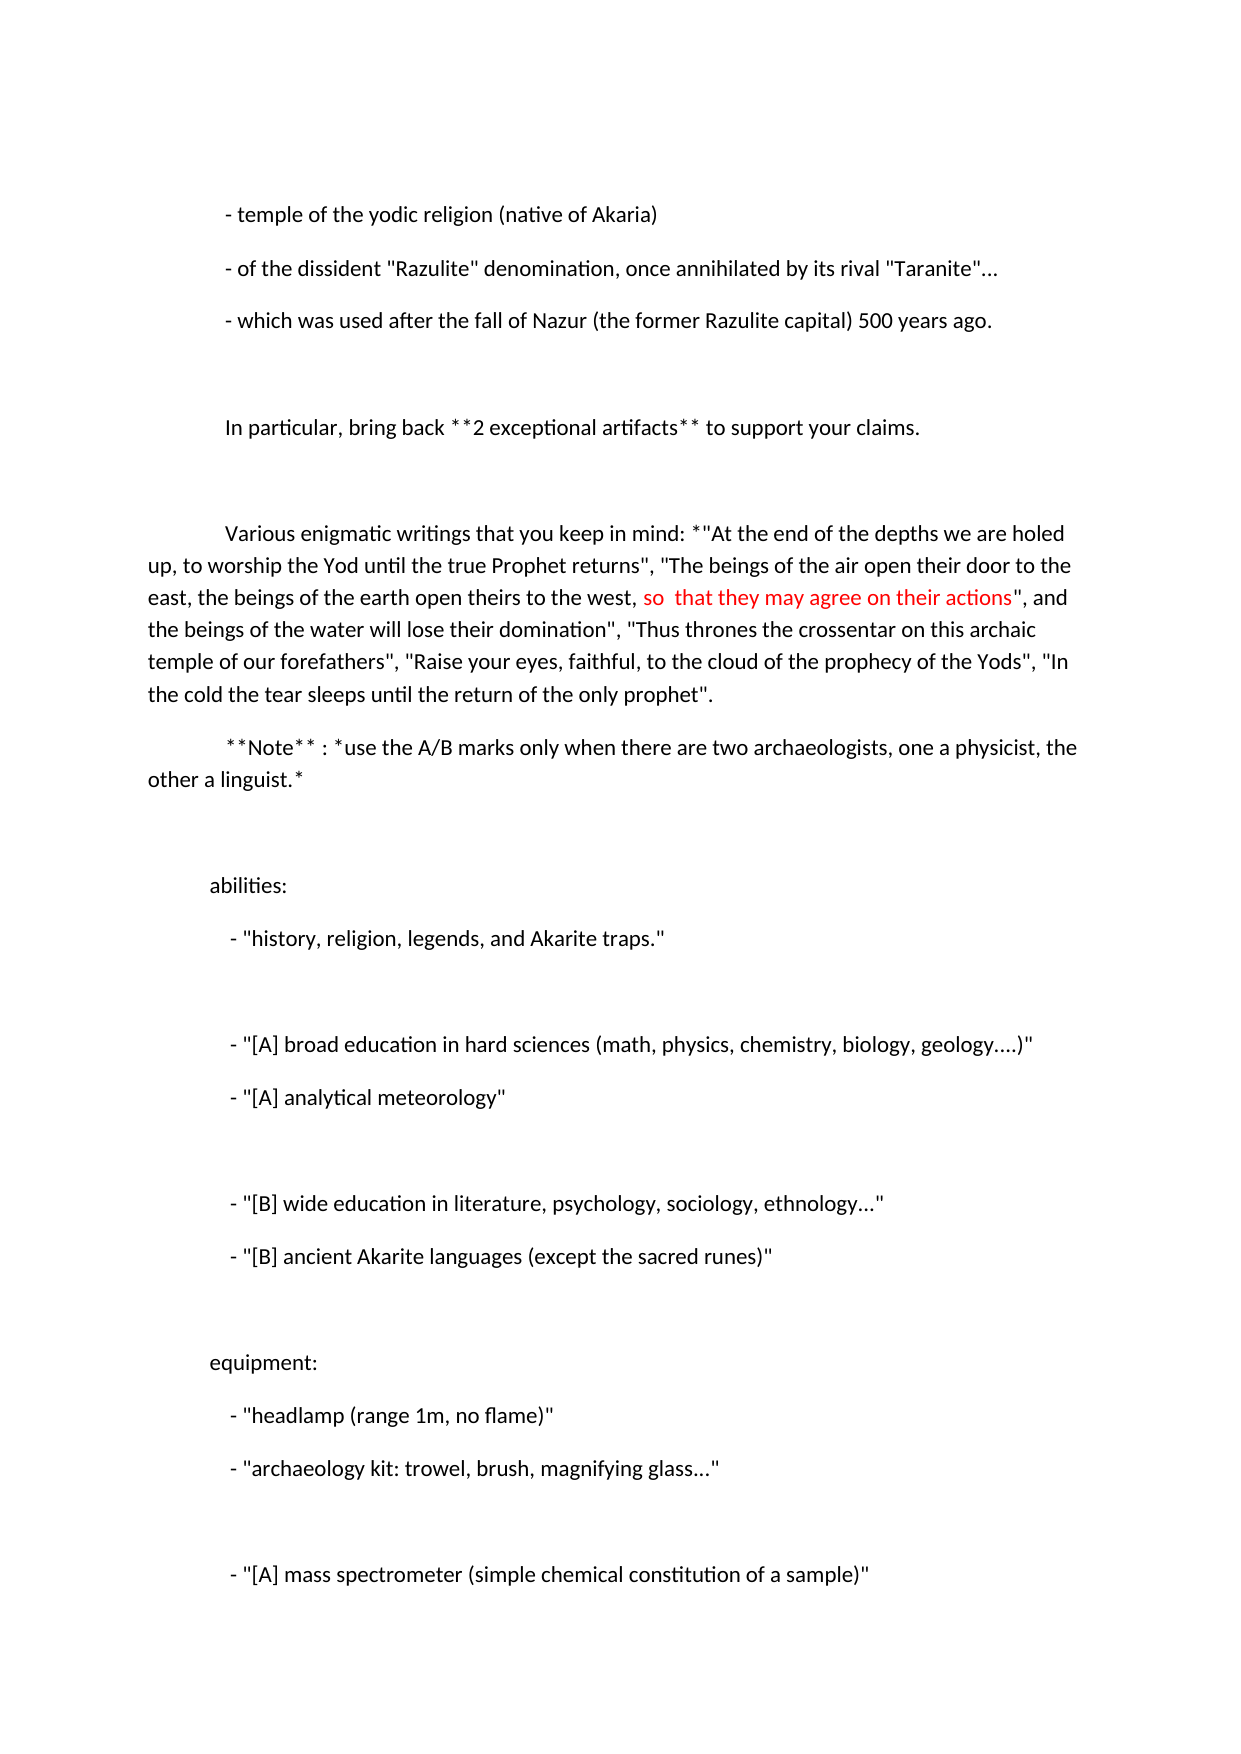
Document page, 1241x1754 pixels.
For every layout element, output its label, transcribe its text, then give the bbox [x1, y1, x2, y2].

text - "[B] ancient Akarite languages (except the sacred runes)" [148, 1242, 1093, 1270]
text - "[A] mass spectrometer (simple chemical constitution of a sample)" [148, 1560, 1093, 1588]
text - "[A] broad education in hard sciences (math, physics, chemistry, biology, geology....)" [148, 1030, 1093, 1058]
text - which was used after the fall of Nazur (the former Razulite capital) 500 years ago. [148, 307, 1093, 335]
text - "[A] analytical meteorology" [148, 1083, 1093, 1111]
text Various enigmatic writings that you keep in mind: *"At the end of the depths we are holed up, to worship the Yod until the true Prophet returns", "The beings of the air open their door to the east, the beings of the earth open theirs to the west, so that they may agree on their actions", and the beings of the water will lose their domination", "Thus thrones the crossentar on this archaic temple of our forefathers", "Raise your eyes, faithful, to the cloud of the prophecy of the Yods", "In the cold the tear sleeps until the return of the only prophet". [148, 519, 1093, 708]
text - temple of the yodic religion (native of Akaria) [148, 201, 1093, 229]
text **Note** : *use the A/B marks only when there are two archaeologists, one a physicist, the other a linguist.* [148, 733, 1093, 793]
text - "[B] wide education in literature, psychology, sociology, ethnology..." [148, 1189, 1093, 1217]
text - "archaeology kit: trowel, brush, magnifying glass..." [148, 1454, 1093, 1482]
text - "history, religion, legends, and Akarite traps." [148, 924, 1093, 952]
text equipment: [148, 1348, 1093, 1376]
text - "headlamp (range 1m, no flame)" [148, 1401, 1093, 1429]
text - of the dissident "Razulite" denomination, once annihilated by its rival "Taranite"... [148, 254, 1093, 282]
text In particular, bring back **2 exceptional artifacts** to support your claims. [148, 413, 1093, 441]
text abilities: [148, 871, 1093, 899]
